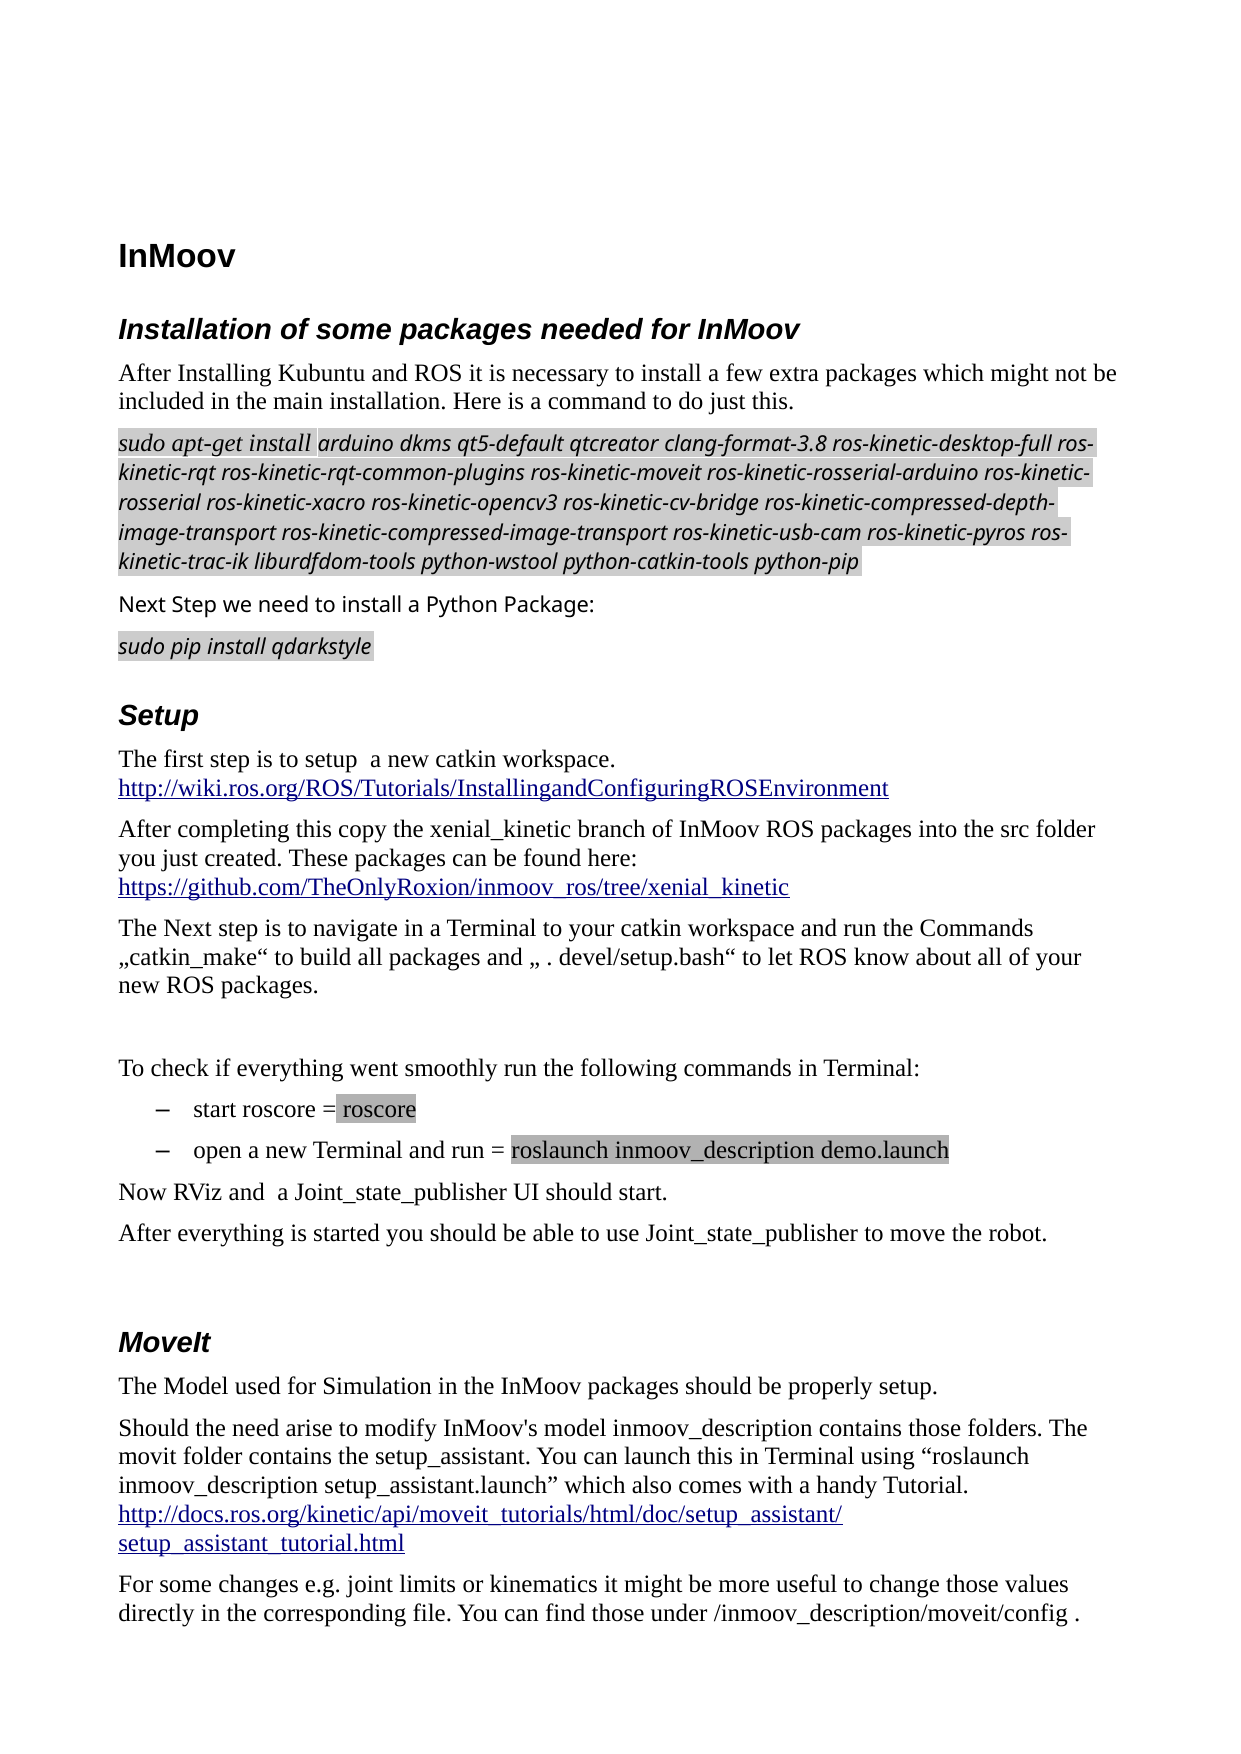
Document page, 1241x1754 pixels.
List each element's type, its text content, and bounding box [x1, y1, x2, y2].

text For some changes e.g. joint limits or kinematics it might be more useful to change those values directly in the corresponding file. You can find those under /inmoov_description/moveit/config . [118, 1569, 1122, 1626]
subtitle MoveIt [118, 1325, 1122, 1359]
text After Installing Kubuntu and ROS it is necessary to install a few extra packages which might not be included in the main installation. Here is a command to do just this. [118, 358, 1122, 415]
subtitle Installation of some packages needed for InMoov [118, 312, 1122, 345]
text After everything is started you should be able to use Joint_state_publisher to move the robot. [118, 1218, 1122, 1247]
text sudo apt-get install arduino dkms qt5-default qtcreator clang-format-3.8 ros-kinetic-desktop-full ros-kinetic-rqt ros-kinetic-rqt-common-plugins ros-kinetic-moveit ros-kinetic-rosserial-arduino ros-kinetic-rosserial ros-kinetic-xacro ros-kinetic-opencv3 ros-kinetic-cv-bridge ros-kinetic-compressed-depth-image-transport ros-kinetic-compressed-image-transport ros-kinetic-usb-cam ros-kinetic-pyros ros-kinetic-trac-ik liburdfdom-tools python-wstool python-catkin-tools python-pip [118, 428, 1122, 576]
text Should the need arise to modify InMoov's model inmoov_description contains those folders. The movit folder contains the setup_assistant. You can launch this in Terminal using “roslaunch inmoov_description setup_assistant.launch” which also comes with a handy Tutorial. http://docs.ros.org/kinetic/api/moveit_tutorials/html/doc/setup_assistant/setup_assistant_tutorial.html [118, 1413, 1122, 1556]
list open a new Terminal and run = roslaunch inmoov_description demo.launch [156, 1135, 1122, 1164]
text Now RViz and a Joint_state_publisher UI should start. [118, 1177, 1122, 1205]
text sudo pip install qdarkstyle [118, 631, 1122, 661]
text Next Step we need to install a Python Package: [118, 589, 1122, 618]
text The Next step is to navigate in a Terminal to your catkin workspace and run the Commands „catkin_make“ to build all packages and „ . devel/setup.bash“ to let ROS know about all of your new ROS packages. [118, 913, 1122, 999]
text The Model used for Simulation in the InMoov packages should be properly setup. [118, 1371, 1122, 1400]
text After completing this copy the xenial_kinetic branch of InMoov ROS packages into the src folder you just created. These packages can be found here: https://github.com/TheOnlyRoxion/inmoov_ros/tree/xenial_kinetic [118, 814, 1122, 900]
subtitle InMoov [118, 236, 1122, 274]
subtitle Setup [118, 698, 1122, 732]
text To check if everything went smoothly run the following commands in Terminal: [118, 1053, 1122, 1082]
text The first step is to setup a new catkin workspace. http://wiki.ros.org/ROS/Tutorials/InstallingandConfiguringROSEnvironment [118, 744, 1122, 802]
list start roscore = roscore [156, 1094, 1122, 1123]
